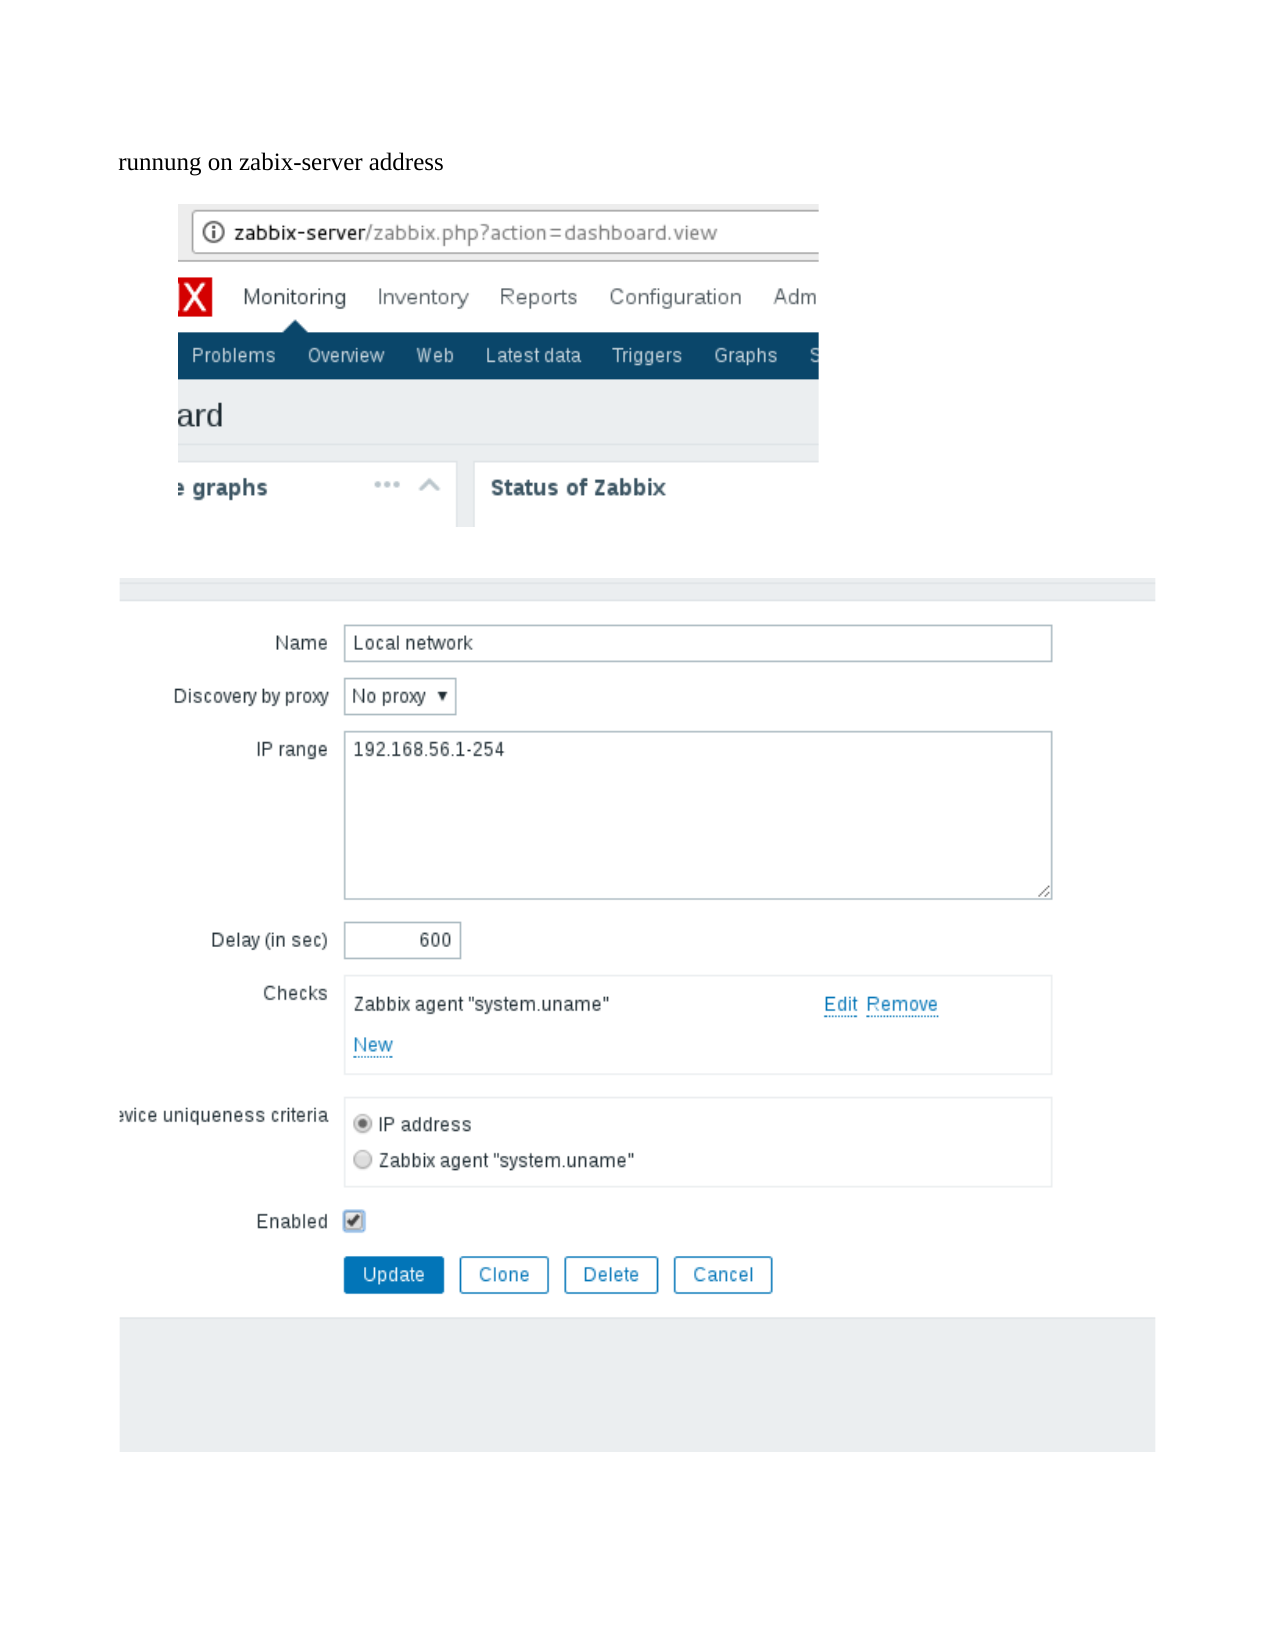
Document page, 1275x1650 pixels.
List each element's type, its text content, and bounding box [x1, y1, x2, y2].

picture [178, 204, 819, 527]
picture [119, 578, 1156, 1452]
text runnung on zabix-server address [118, 147, 1157, 176]
